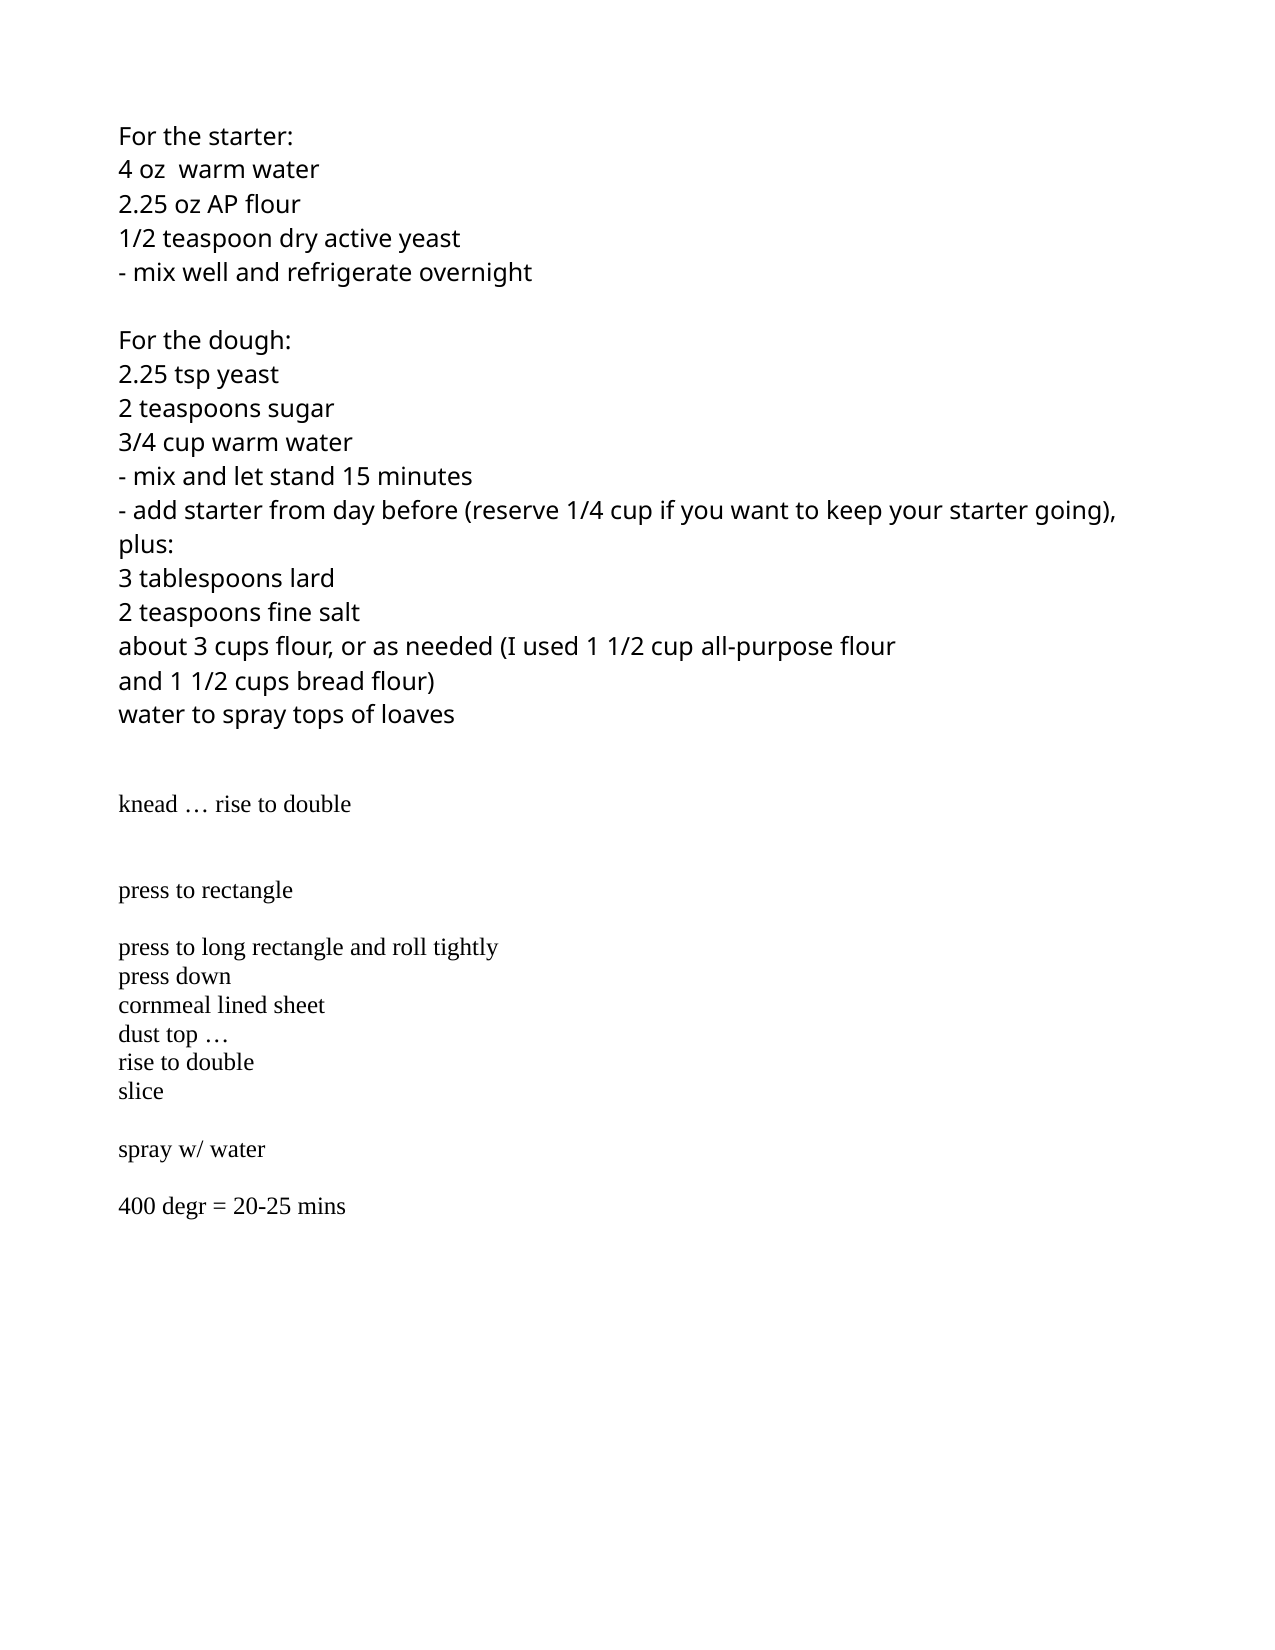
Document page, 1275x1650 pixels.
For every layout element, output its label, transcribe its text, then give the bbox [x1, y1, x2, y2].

text 4 oz warm water [118, 152, 1157, 186]
text press to long rectangle and roll tightly [118, 932, 1157, 961]
text rise to double [118, 1047, 1157, 1076]
text and 1 1/2 cups bread flour) water to spray tops of loaves [118, 663, 1157, 731]
text 2.25 oz AP flour [118, 186, 1157, 220]
text - mix well and refrigerate overnight [118, 254, 1157, 288]
text - add starter from day before (reserve 1/4 cup if you want to keep your starter going), plus: [118, 493, 1157, 561]
text 400 degr = 20-25 mins [118, 1191, 1157, 1220]
text 3 tablespoons lard 2 teaspoons fine salt [118, 561, 1157, 629]
text press to rectangle [118, 875, 1157, 904]
text about 3 cups flour, or as needed (I used 1 1/2 cup all-purpose flour [118, 629, 1157, 663]
text press down [118, 961, 1157, 990]
text 2 teaspoons sugar 3/4 cup warm water [118, 391, 1157, 459]
text cornmeal lined sheet [118, 990, 1157, 1019]
text dust top … [118, 1019, 1157, 1047]
text slice [118, 1076, 1157, 1105]
text 2.25 tsp yeast [118, 357, 1157, 391]
text spray w/ water [118, 1134, 1157, 1162]
text - mix and let stand 15 minutes [118, 459, 1157, 493]
text 1/2 teaspoon dry active yeast [118, 220, 1157, 254]
text For the starter: [118, 118, 1157, 152]
text knead … rise to double [118, 789, 1157, 817]
text For the dough: [118, 322, 1157, 357]
